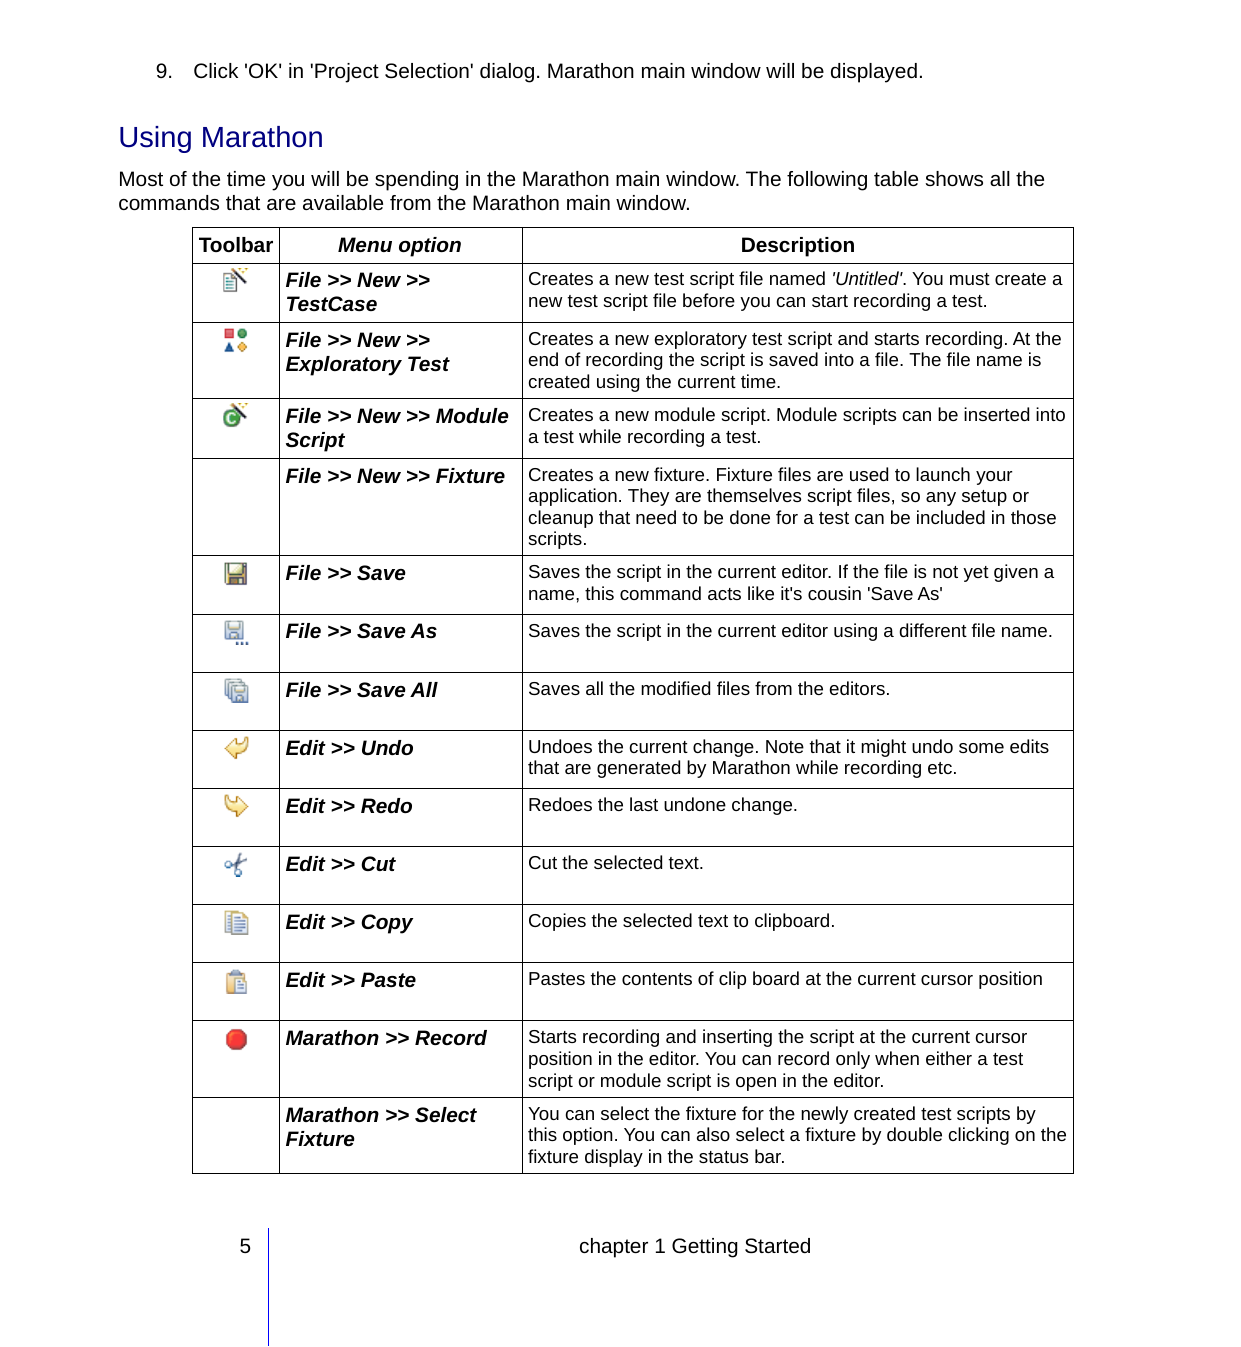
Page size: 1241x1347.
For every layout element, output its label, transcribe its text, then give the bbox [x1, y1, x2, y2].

table_cell [193, 264, 279, 322]
table_cell File >> New >> Fixture [280, 459, 522, 555]
table_cell [193, 703, 279, 730]
table_cell Marathon >> Record [280, 1021, 522, 1097]
table_cell Edit >> Undo [280, 731, 522, 788]
subtitle Using Marathon [118, 120, 1122, 154]
table_cell [193, 459, 279, 555]
list Click 'OK' in 'Project Selection' dialog. Marathon main window will be displayed. [156, 59, 1122, 83]
picture [223, 735, 249, 761]
text Most of the time you will be spending in the Marathon main window. The following table shows all the commands that are available from the Marathon main window. [118, 166, 1122, 214]
table_cell Copies the selected text to clipboard. [523, 905, 1073, 962]
table_cell Pastes the contents of clip board at the current cursor position [523, 963, 1073, 1020]
table_cell Creates a new module script. Module scripts can be inserted into a test while recording a test. [523, 399, 1073, 458]
table_cell File >> Save All [280, 673, 522, 730]
table_cell Marathon >> Select Fixture [280, 1098, 522, 1173]
table_cell [193, 731, 279, 788]
table_cell [193, 847, 279, 904]
table_cell Edit >> Copy [280, 905, 522, 962]
table_cell [193, 556, 279, 613]
picture [223, 619, 249, 645]
table_cell [193, 963, 279, 1020]
table_cell Creates a new fixture. Fixture files are used to launch your application. They are themselves script files, so any setup or cleanup that need to be done for a test can be included in those scripts. [523, 459, 1073, 555]
table_cell [193, 1098, 279, 1173]
table_header Description [523, 228, 1073, 262]
table_cell Creates a new exploratory test script and starts recording. At the end of recording the script is saved into a file. The file name is created using the current time. [523, 323, 1073, 398]
picture [223, 403, 249, 429]
table_cell Saves the script in the current editor using a different file name. [523, 615, 1073, 672]
table_cell You can select the fixture for the newly created test scripts by this option. You can also select a fixture by double clicking on the fixture display in the status bar. [523, 1098, 1073, 1173]
table_cell Undoes the current change. Note that it might undo some edits that are generated by Marathon while recording etc. [523, 731, 1073, 788]
picture [223, 968, 249, 994]
picture [223, 561, 249, 587]
picture [223, 327, 249, 354]
table_cell [193, 789, 279, 846]
table_cell Starts recording and inserting the script at the current cursor position in the editor. You can record only when either a test script or module script is open in the editor. [523, 1021, 1073, 1097]
table_cell File >> New >> TestCase [280, 264, 522, 322]
picture [223, 677, 249, 703]
table_header Toolbar [193, 228, 279, 262]
table_header Menu option [280, 228, 522, 262]
table_cell Saves the script in the current editor. If the file is not yet given a name, this command acts like it's cousin 'Save As' [523, 556, 1073, 613]
table_cell File >> Save [280, 556, 522, 613]
table_cell Saves all the modified files from the editors. [523, 673, 1073, 730]
table_cell File >> New >> Exploratory Test [280, 323, 522, 398]
table_cell [193, 399, 279, 458]
table_cell [193, 678, 223, 702]
table_cell [193, 905, 279, 962]
table_cell [193, 323, 279, 398]
picture [223, 793, 249, 819]
picture [223, 268, 249, 294]
table_cell [249, 678, 279, 702]
table_cell Edit >> Cut [280, 847, 522, 904]
table_cell [193, 1021, 279, 1097]
table_cell File >> New >> Module Script [280, 399, 522, 458]
picture [223, 910, 249, 935]
table_cell File >> Save As [280, 615, 522, 672]
picture [223, 851, 249, 877]
table_cell Edit >> Paste [280, 963, 522, 1020]
table_cell Redoes the last undone change. [523, 789, 1073, 846]
table_cell [193, 673, 279, 677]
table_cell Edit >> Redo [280, 789, 522, 846]
picture [223, 1026, 249, 1052]
table_cell Cut the selected text. [523, 847, 1073, 904]
table_cell [193, 615, 279, 672]
table_cell Creates a new test script file named 'Untitled'. You must create a new test script file before you can start recording a test. [523, 264, 1073, 322]
